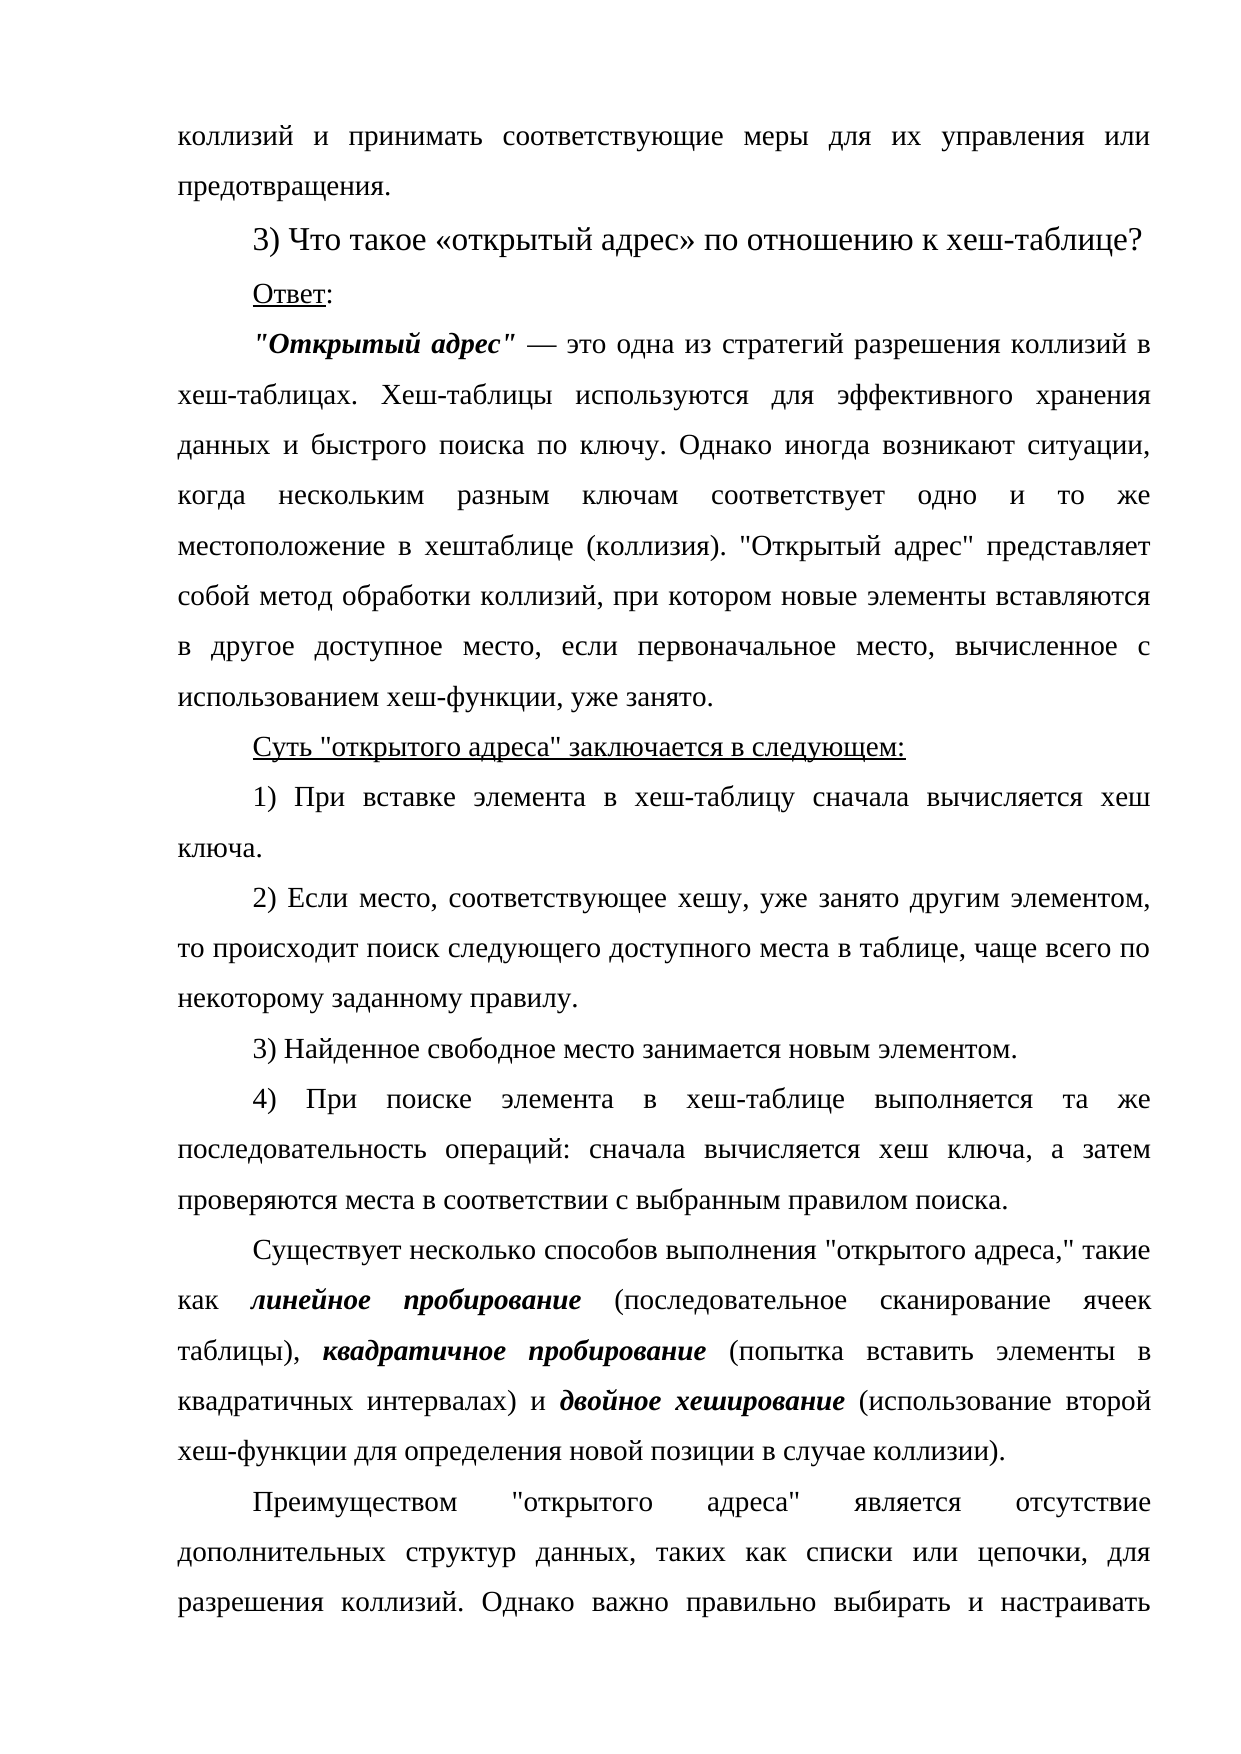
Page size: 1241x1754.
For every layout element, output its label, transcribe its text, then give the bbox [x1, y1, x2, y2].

text 3) Что такое «открытый адрес» по отношению к хеш-таблице? [177, 219, 1152, 257]
text коллизий и принимать соответствующие меры для их управления или предотвращения. [177, 118, 1152, 202]
text 2) Если место, соответствующее хешу, уже занято другим элементом, то происходит поиск следующего доступного места в таблице, чаще всего по некоторому заданному правилу. [177, 880, 1152, 1014]
text Ответ: [177, 276, 1152, 310]
text 1) При вставке элемента в хеш-таблицу сначала вычисляется хеш ключа. [177, 779, 1152, 863]
text Преимуществом "открытого адреса" является отсутствие дополнительных структур данных, таких как списки или цепочки, для разрешения коллизий. Однако важно правильно выбирать и настраивать [177, 1484, 1152, 1618]
text Суть "открытого адреса" заключается в следующем: [177, 729, 1152, 763]
text 4) При поиске элемента в хеш-таблице выполняется та же последовательность операций: сначала вычисляется хеш ключа, а затем проверяются места в соответствии с выбранным правилом поиска. [177, 1081, 1152, 1215]
text "Открытый адрес" — это одна из стратегий разрешения коллизий в хеш-таблицах. Хеш-таблицы используются для эффективного хранения данных и быстрого поиска по ключу. Однако иногда возникают ситуации, когда нескольким разным ключам соответствует одно и то же местоположение в хештаблице (коллизия). "Открытый адрес" представляет собой метод обработки коллизий, при котором новые элементы вставляются в другое доступное место, если первоначальное место, вычисленное с использованием хеш-функции, уже занято. [177, 327, 1152, 712]
text 3) Найденное свободное место занимается новым элементом. [177, 1031, 1152, 1064]
text Существует несколько способов выполнения "открытого адреса," такие как линейное пробирование (последовательное сканирование ячеек таблицы), квадратичное пробирование (попытка вставить элементы в квадратичных интервалах) и двойное хеширование (использование второй хеш-функции для определения новой позиции в случае коллизии). [177, 1232, 1152, 1467]
